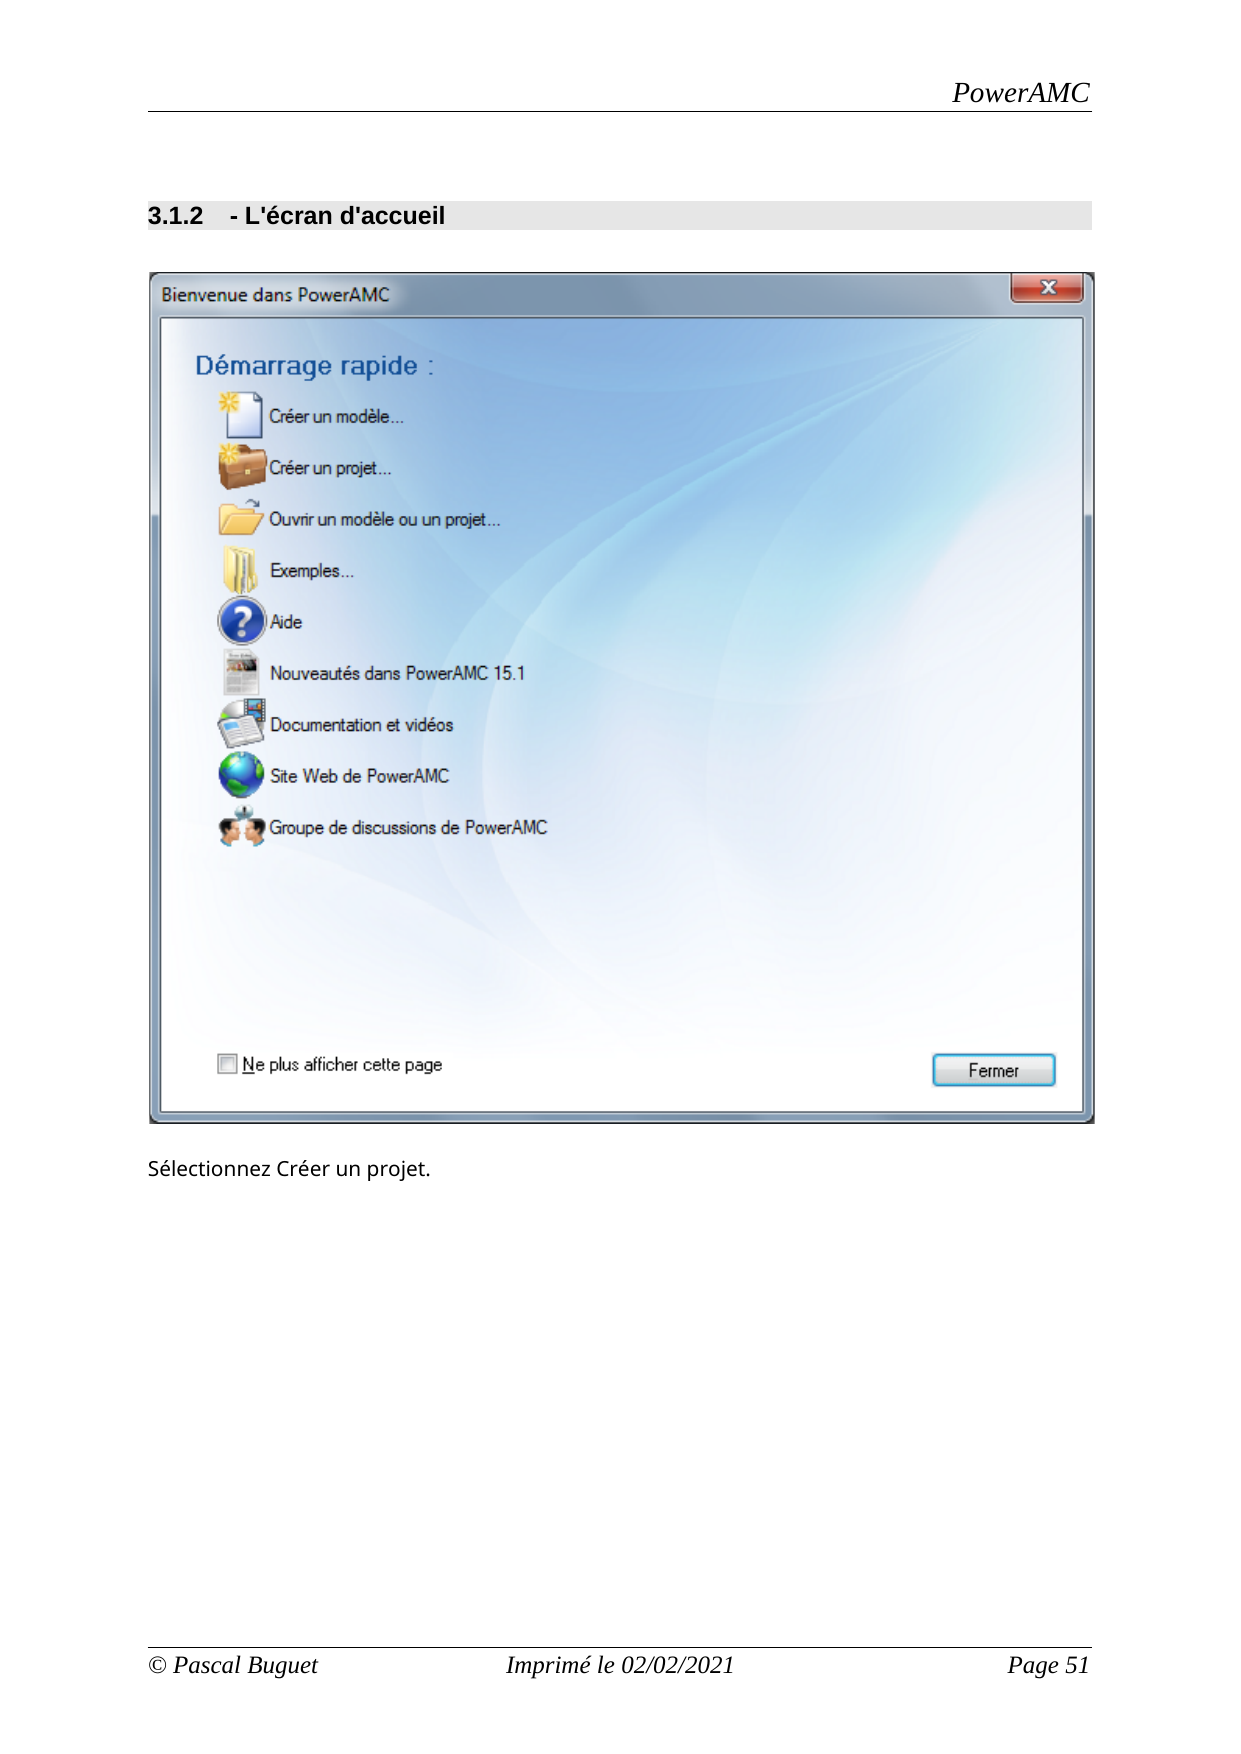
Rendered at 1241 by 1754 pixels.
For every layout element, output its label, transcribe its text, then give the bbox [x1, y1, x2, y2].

subtitle - L'écran d'accueil [148, 201, 1092, 230]
picture [149, 272, 1095, 1124]
text Sélectionnez Créer un projet. [148, 1154, 1092, 1182]
